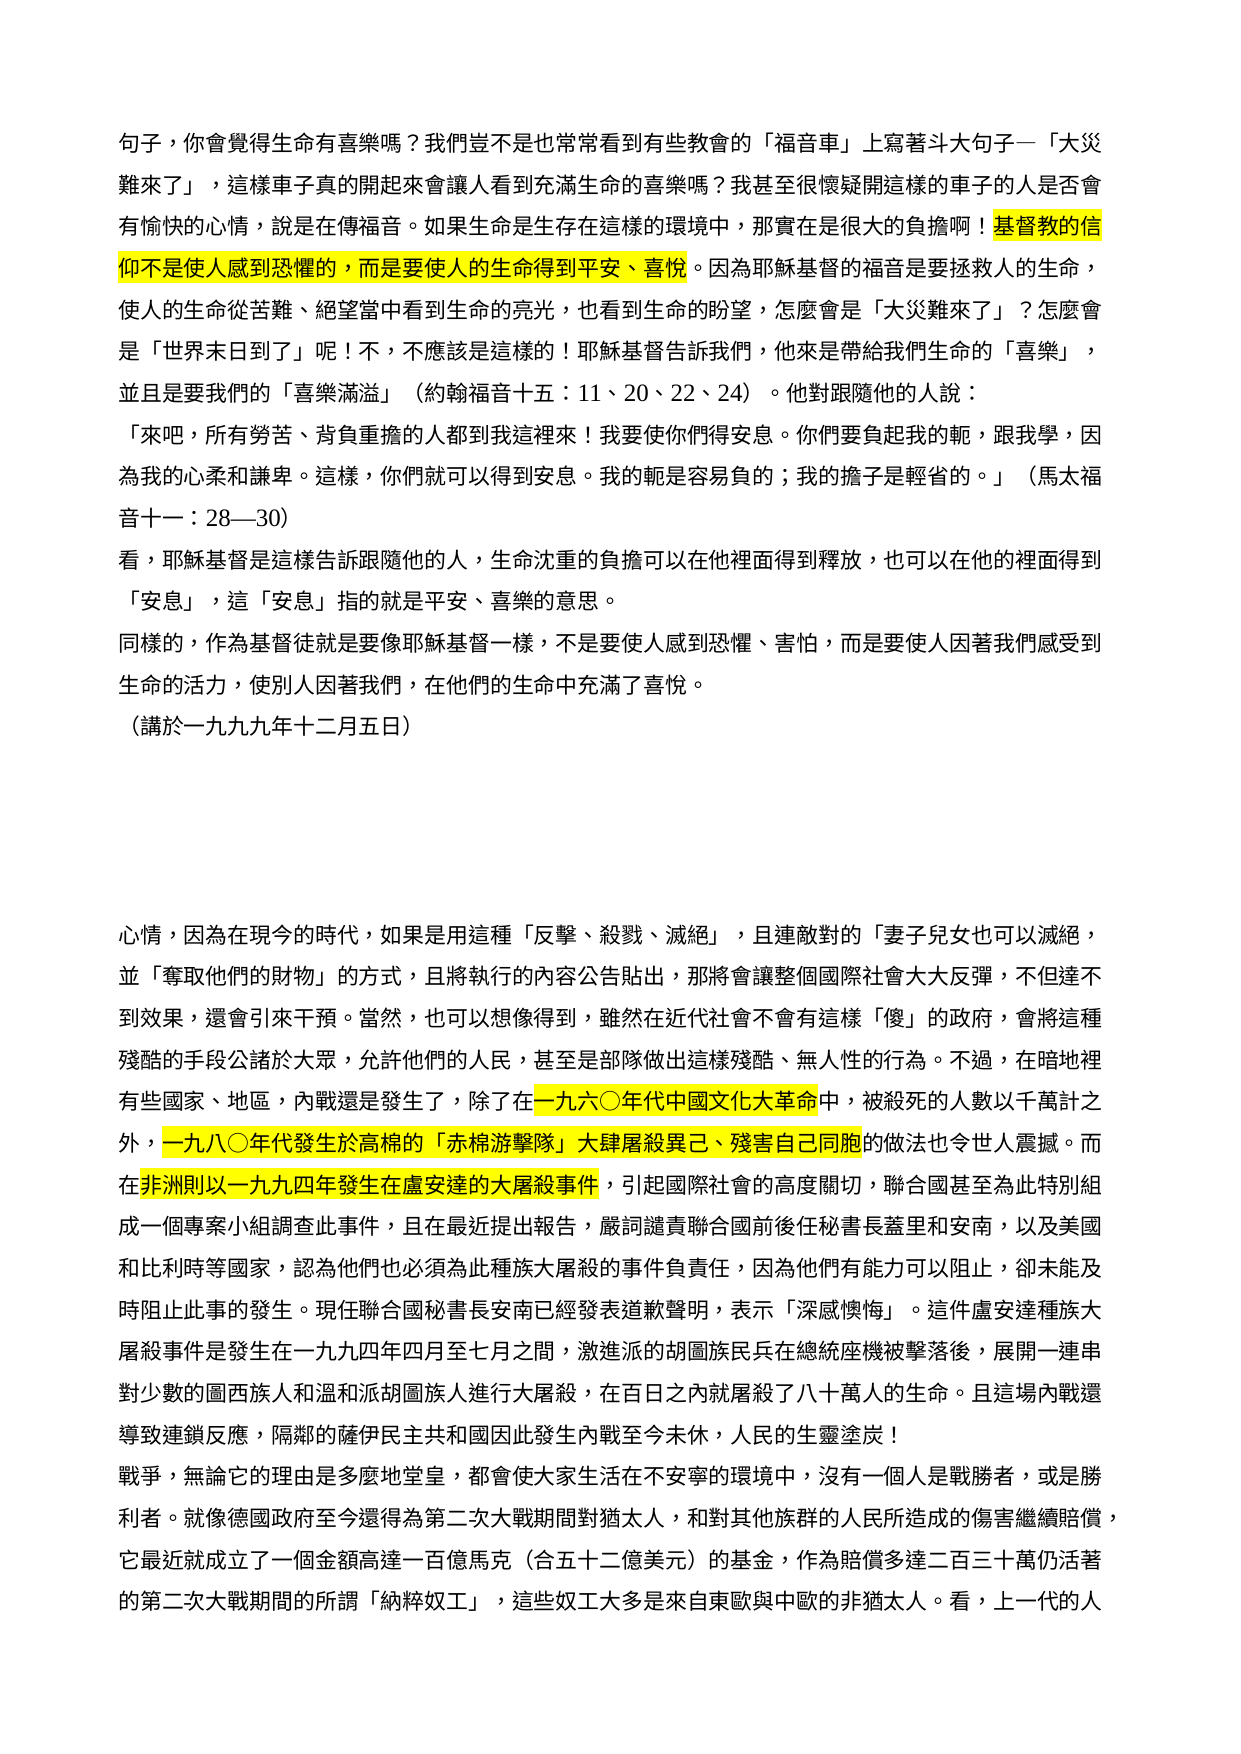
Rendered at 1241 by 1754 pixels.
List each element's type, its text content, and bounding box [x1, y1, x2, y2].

text 「來吧，所有勞苦、背負重擔的人都到我這裡來！我要使你們得安息。你們要負起我的軛，跟我學，因為我的心柔和謙卑。這樣，你們就可以得到安息。我的軛是容易負的；我的擔子是輕省的。」（馬太福音十一：28—30） [118, 410, 1122, 535]
text 心情，因為在現今的時代，如果是用這種「反擊、殺戮、滅絕」，且連敵對的「妻子兒女也可以滅絕，並「奪取他們的財物」的方式，且將執行的內容公告貼出，那將會讓整個國際社會大大反彈，不但達不到效果，還會引來干預。當然，也可以想像得到，雖然在近代社會不會有這樣「傻」的政府，會將這種殘酷的手段公諸於大眾，允許他們的人民，甚至是部隊做出這樣殘酷、無人性的行為。不過，在暗地裡有些國家、地區，內戰還是發生了，除了在一九六○年代中國文化大革命中，被殺死的人數以千萬計之外，一九八○年代發生於高棉的「赤棉游擊隊」大肆屠殺異己、殘害自己同胞的做法也令世人震撼。而在非洲則以一九九四年發生在盧安達的大屠殺事件，引起國際社會的高度關切，聯合國甚至為此特別組成一個專案小組調查此事件，且在最近提出報告，嚴詞譴責聯合國前後任秘書長蓋里和安南，以及美國和比利時等國家，認為他們也必須為此種族大屠殺的事件負責任，因為他們有能力可以阻止，卻未能及時阻止此事的發生。現任聯合國秘書長安南已經發表道歉聲明，表示「深感懊悔」。這件盧安達種族大屠殺事件是發生在一九九四年四月至七月之間，激進派的胡圖族民兵在總統座機被擊落後，展開一連串對少數的圖西族人和溫和派胡圖族人進行大屠殺，在百日之內就屠殺了八十萬人的生命。且這場內戰還導致連鎖反應，隔鄰的薩伊民主共和國因此發生內戰至今未休，人民的生靈塗炭！ [118, 910, 1122, 1451]
text 看，耶穌基督是這樣告訴跟隨他的人，生命沈重的負擔可以在他裡面得到釋放，也可以在他的裡面得到「安息」，這「安息」指的就是平安、喜樂的意思。 [118, 535, 1122, 618]
text 句子，你會覺得生命有喜樂嗎？我們豈不是也常常看到有些教會的「福音車」上寫著斗大句子—「大災難來了」，這樣車子真的開起來會讓人看到充滿生命的喜樂嗎？我甚至很懷疑開這樣的車子的人是否會有愉快的心情，說是在傳福音。如果生命是生存在這樣的環境中，那實在是很大的負擔啊！基督教的信仰不是使人感到恐懼的，而是要使人的生命得到平安、喜悅。因為耶穌基督的福音是要拯救人的生命，使人的生命從苦難、絕望當中看到生命的亮光，也看到生命的盼望，怎麼會是「大災難來了」？怎麼會是「世界末日到了」呢！不，不應該是這樣的！耶穌基督告訴我們，他來是帶給我們生命的「喜樂」，並且是要我們的「喜樂滿溢」（約翰福音十五：11、20、22、24）。他對跟隨他的人說： [118, 118, 1122, 410]
text （講於一九九九年十二月五日） [118, 701, 1122, 743]
text 戰爭，無論它的理由是多麼地堂皇，都會使大家生活在不安寧的環境中，沒有一個人是戰勝者，或是勝利者。就像德國政府至今還得為第二次大戰期間對猶太人，和對其他族群的人民所造成的傷害繼續賠償，它最近就成立了一個金額高達一百億馬克（合五十二億美元）的基金，作為賠償多達二百三十萬仍活著的第二次大戰期間的所謂「納粹奴工」，這些奴工大多是來自東歐與中歐的非猶太人。看，上一代的人 [118, 1451, 1122, 1618]
text 同樣的，作為基督徒就是要像耶穌基督一樣，不是要使人感到恐懼、害怕，而是要使人因著我們感受到生命的活力，使別人因著我們，在他們的生命中充滿了喜悅。 [118, 618, 1122, 701]
